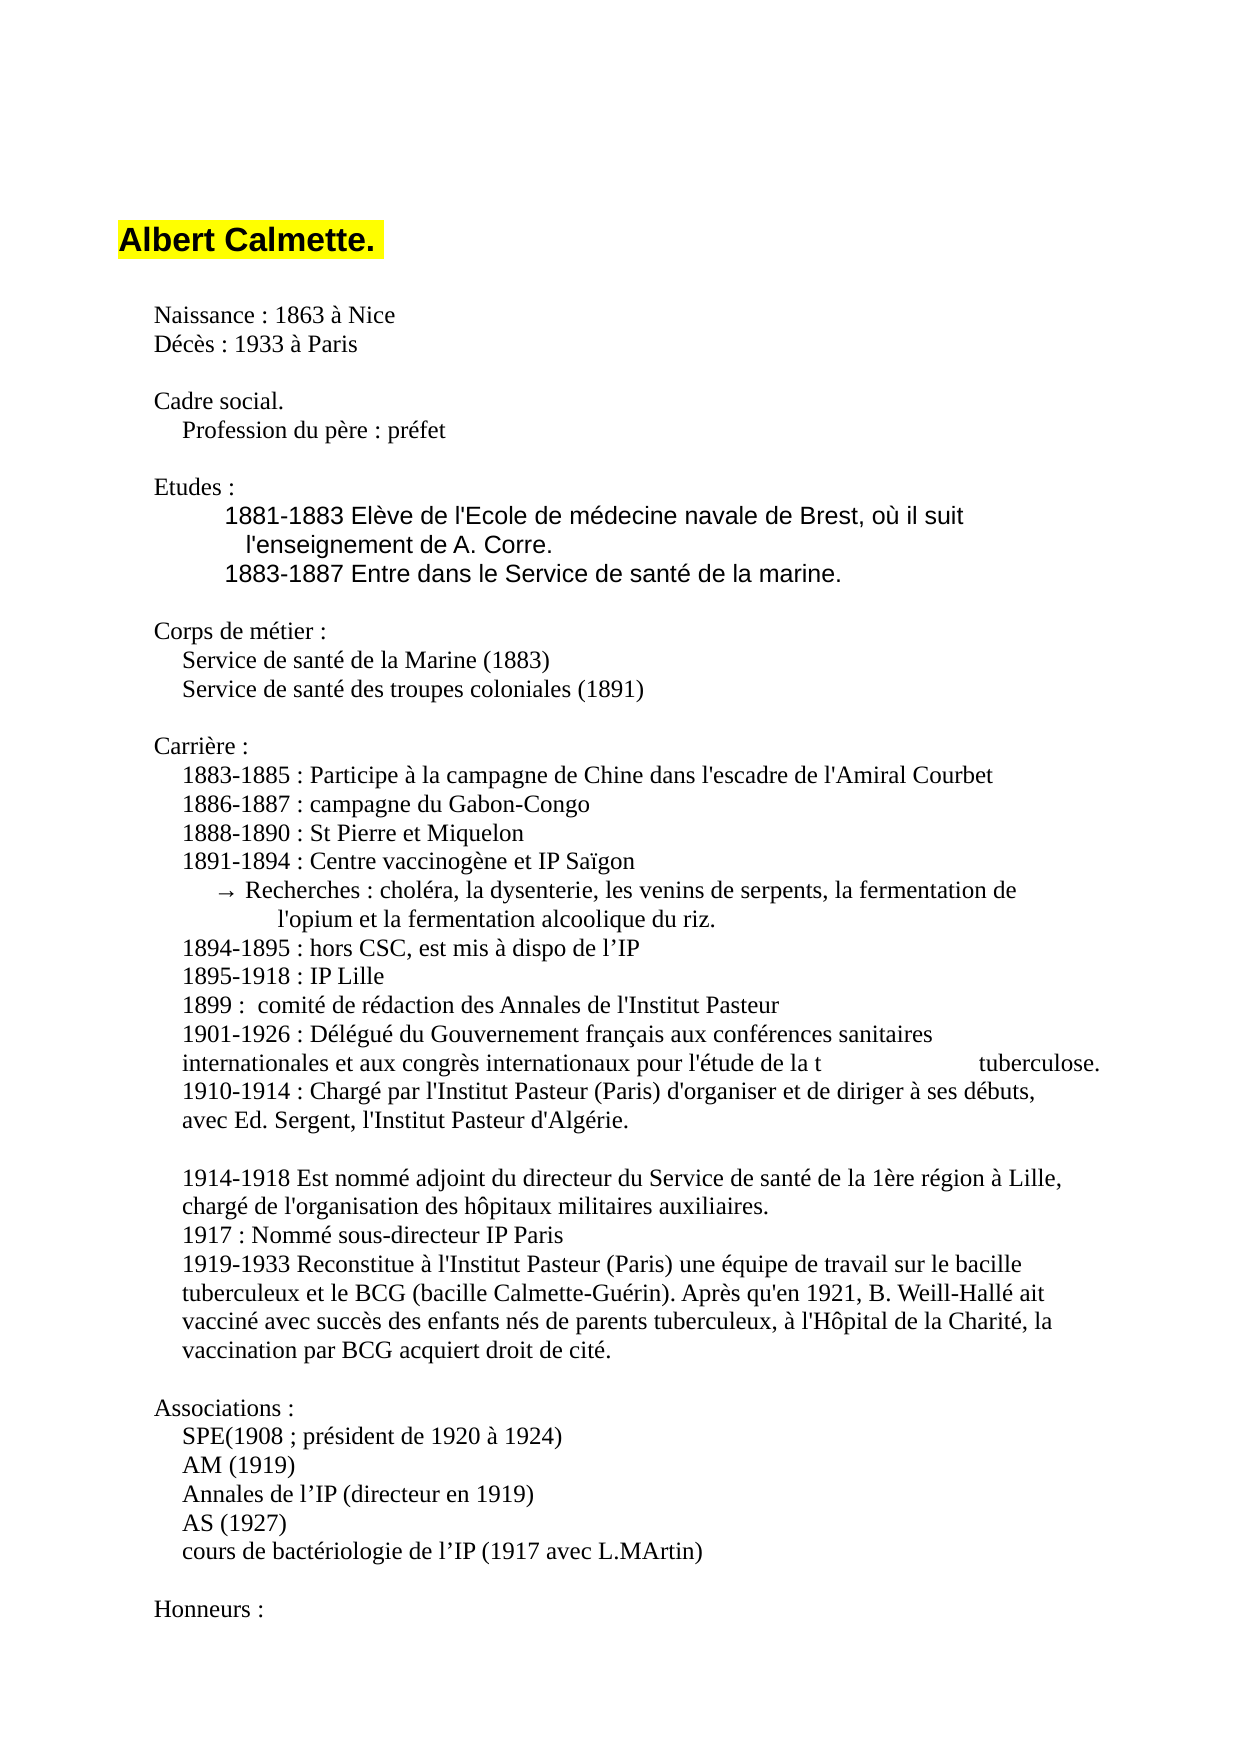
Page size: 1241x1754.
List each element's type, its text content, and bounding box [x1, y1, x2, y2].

text AS (1927) [153, 1508, 1122, 1536]
text Service de santé des troupes coloniales (1891) [153, 674, 1122, 703]
text 1914-1918 Est nommé adjoint du directeur du Service de santé de la 1ère région à Lille, chargé de l'organisation des hôpitaux militaires auxiliaires. [153, 1163, 1122, 1220]
text Corps de métier : [153, 616, 1122, 645]
text 1881-1883 Elève de l'Ecole de médecine navale de Brest, où il suit l'enseignement de A. Corre. [165, 501, 1122, 559]
text Naissance : 1863 à Nice [153, 300, 1122, 329]
text SPE(1908 ; président de 1920 à 1924) [153, 1421, 1122, 1450]
text 1886-1887 : campagne du Gabon-Congo [153, 789, 1122, 818]
text Décès : 1933 à Paris [153, 329, 1122, 357]
text 1910-1914 : Chargé par l'Institut Pasteur (Paris) d'organiser et de diriger à ses débuts, avec Ed. Sergent, l'Institut Pasteur d'Algérie. [153, 1076, 1122, 1134]
text Profession du père : préfet [153, 415, 1122, 444]
text AM (1919) [153, 1450, 1122, 1479]
text 1917 : Nommé sous-directeur IP Paris [153, 1220, 1122, 1249]
text 1894-1895 : hors CSC, est mis à dispo de l’IP [153, 933, 1122, 961]
text → Recherches : choléra, la dysenterie, les venins de serpents, la fermentation de [153, 875, 1122, 904]
text l'opium et la fermentation alcoolique du riz. [153, 904, 1122, 933]
text Associations : [153, 1393, 1122, 1421]
text 1883-1887 Entre dans le Service de santé de la marine. [165, 559, 1122, 588]
text Honneurs : [153, 1594, 1122, 1623]
text 1883-1885 : Participe à la campagne de Chine dans l'escadre de l'Amiral Courbet [153, 760, 1122, 789]
text 1899 : comité de rédaction des Annales de l'Institut Pasteur [153, 990, 1122, 1019]
text 1891-1894 : Centre vaccinogène et IP Saïgon [153, 846, 1122, 875]
text Etudes : [153, 472, 1122, 501]
text 1901-1926 : Délégué du Gouvernement français aux conférences sanitaires internationales et aux congrès internationaux pour l'étude de la t tuberculose. [153, 1019, 1122, 1076]
text Cadre social. [153, 386, 1122, 415]
text 1888-1890 : St Pierre et Miquelon [153, 818, 1122, 846]
text 1895-1918 : IP Lille [153, 961, 1122, 990]
text Carrière : [153, 731, 1122, 760]
text Service de santé de la Marine (1883) [153, 645, 1122, 674]
text cours de bactériologie de l’IP (1917 avec L.MArtin) [153, 1536, 1122, 1565]
text Annales de l’IP (directeur en 1919) [153, 1479, 1122, 1508]
text 1919-1933 Reconstitue à l'Institut Pasteur (Paris) une équipe de travail sur le bacille tuberculeux et le BCG (bacille Calmette-Guérin). Après qu'en 1921, B. Weill-Hallé ait vacciné avec succès des enfants nés de parents tuberculeux, à l'Hôpital de la Charité, la vaccination par BCG acquiert droit de cité. [153, 1249, 1122, 1364]
subtitle Albert Calmette. [384, 220, 1122, 259]
